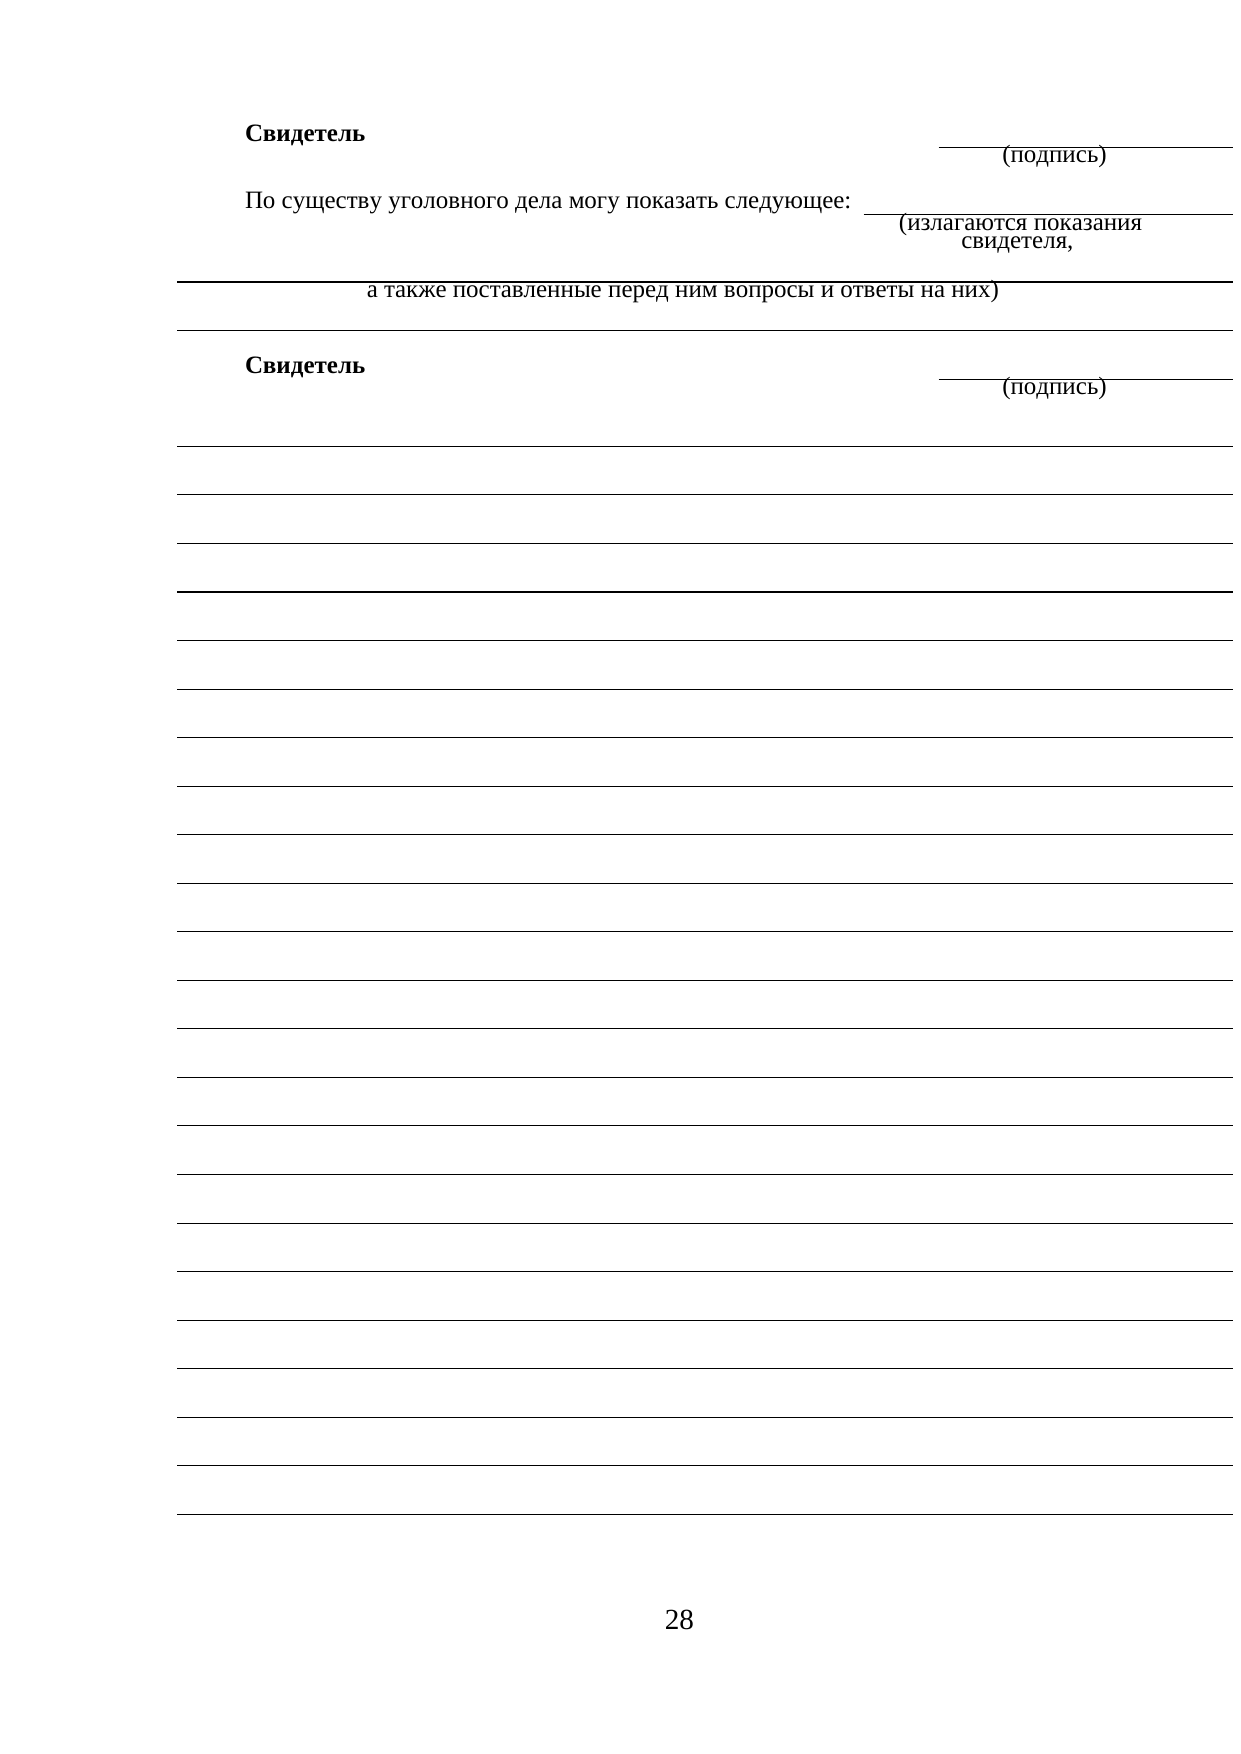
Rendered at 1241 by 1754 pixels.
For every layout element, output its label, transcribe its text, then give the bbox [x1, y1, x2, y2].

table_header [177, 1339, 1233, 1368]
text (подпись) [927, 379, 1103, 398]
table_header [177, 1194, 1233, 1222]
table_header [177, 1291, 1233, 1319]
text (подпись) [927, 148, 1181, 167]
table_header [864, 185, 1233, 214]
text а также поставленные перед ним вопросы и ответы на них) [177, 283, 995, 301]
table_header [177, 563, 1233, 591]
table_header Свидетель [177, 350, 938, 378]
table_header [177, 660, 1233, 688]
table_header [177, 514, 1233, 543]
text (подпись) [1102, 380, 1181, 398]
table_header [177, 757, 1233, 786]
table_header [939, 118, 1233, 147]
text (излагаются показания свидетеля, [852, 215, 1188, 253]
table_header [177, 1000, 1233, 1028]
table_header [177, 253, 1233, 281]
table_header [177, 854, 1233, 883]
table_header [177, 1436, 1233, 1465]
table_header [177, 1242, 1233, 1271]
table_header По существу уголовного дела могу показать следующее: [177, 185, 863, 214]
table_header [177, 1485, 1233, 1514]
table_header [177, 417, 1233, 446]
table_header [177, 1097, 1233, 1125]
table_header [177, 805, 1233, 834]
table_header [177, 903, 1233, 931]
table_header [177, 611, 1233, 640]
table_header [177, 1048, 1233, 1077]
table_header [177, 301, 1233, 330]
table_header [177, 708, 1233, 737]
table_header [177, 951, 1233, 980]
table_header [177, 1145, 1233, 1174]
table_header [177, 1388, 1233, 1417]
text а также поставленные перед ним вопросы и ответы на них) [994, 283, 1188, 301]
table_header Свидетель [177, 118, 938, 147]
table_header [177, 466, 1233, 494]
table_header [939, 350, 1233, 378]
